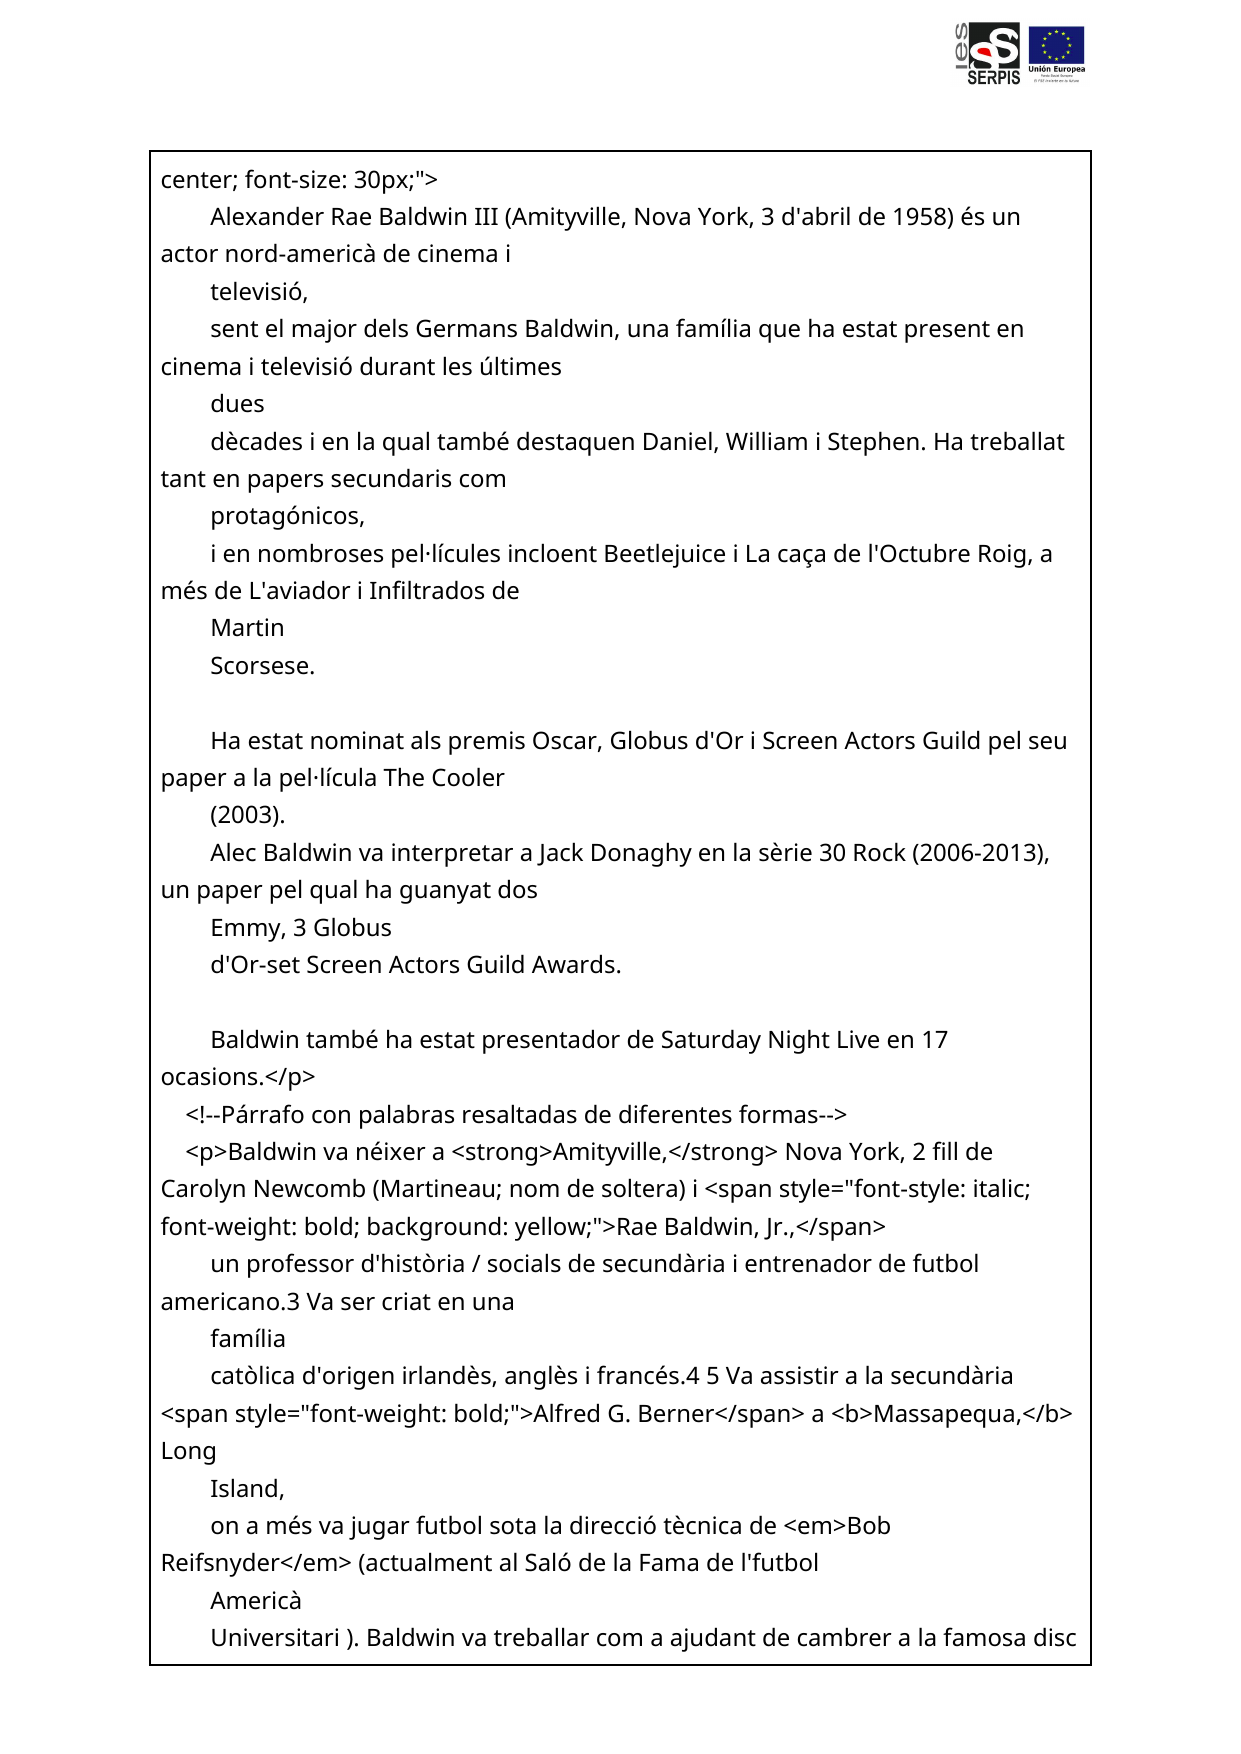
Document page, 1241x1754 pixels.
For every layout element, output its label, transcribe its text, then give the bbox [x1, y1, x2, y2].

table_header center; font-size: 30px;"> Alexander Rae Baldwin III (Amityville, Nova York, 3 d'abril de 1958) és un actor nord-americà de cinema i televisió, sent el major dels Germans Baldwin, una família que ha estat present en cinema i televisió durant les últimes dues dècades i en la qual també destaquen Daniel, William i Stephen. Ha treballat tant en papers secundaris com protagónicos, i en nombroses pel·lícules incloent Beetlejuice i La caça de l'Octubre Roig, a més de L'aviador i Infiltrados de Martin Scorsese. Ha estat nominat als premis Oscar, Globus d'Or i Screen Actors Guild pel seu paper a la pel·lícula The Cooler (2003). Alec Baldwin va interpretar a Jack Donaghy en la sèrie 30 Rock (2006-2013), un paper pel qual ha guanyat dos Emmy, 3 Globus d'Or-set Screen Actors Guild Awards. Baldwin també ha estat presentador de Saturday Night Live en 17 ocasions.</p> <!--Párrafo con palabras resaltadas de diferentes formas--> <p>Baldwin va néixer a <strong>Amityville,</strong> Nova York, 2 fill de Carolyn Newcomb (Martineau; nom de soltera) i <span style="font-style: italic; font-weight: bold; background: yellow;">Rae Baldwin, Jr.,</span> un professor d'història / socials de secundària i entrenador de futbol americano.3 Va ser criat en una família catòlica d'origen irlandès, anglès i francés.4 5 Va assistir a la secundària <span style="font-weight: bold;">Alfred G. Berner</span> a <b>Massapequa,</b> Long Island, on a més va jugar futbol sota la direcció tècnica de <em>Bob Reifsnyder</em> (actualment al Saló de la Fama de l'futbol Americà Universitari ). Baldwin va treballar com a ajudant de cambrer a la famosa disc [151, 152, 1090, 1664]
